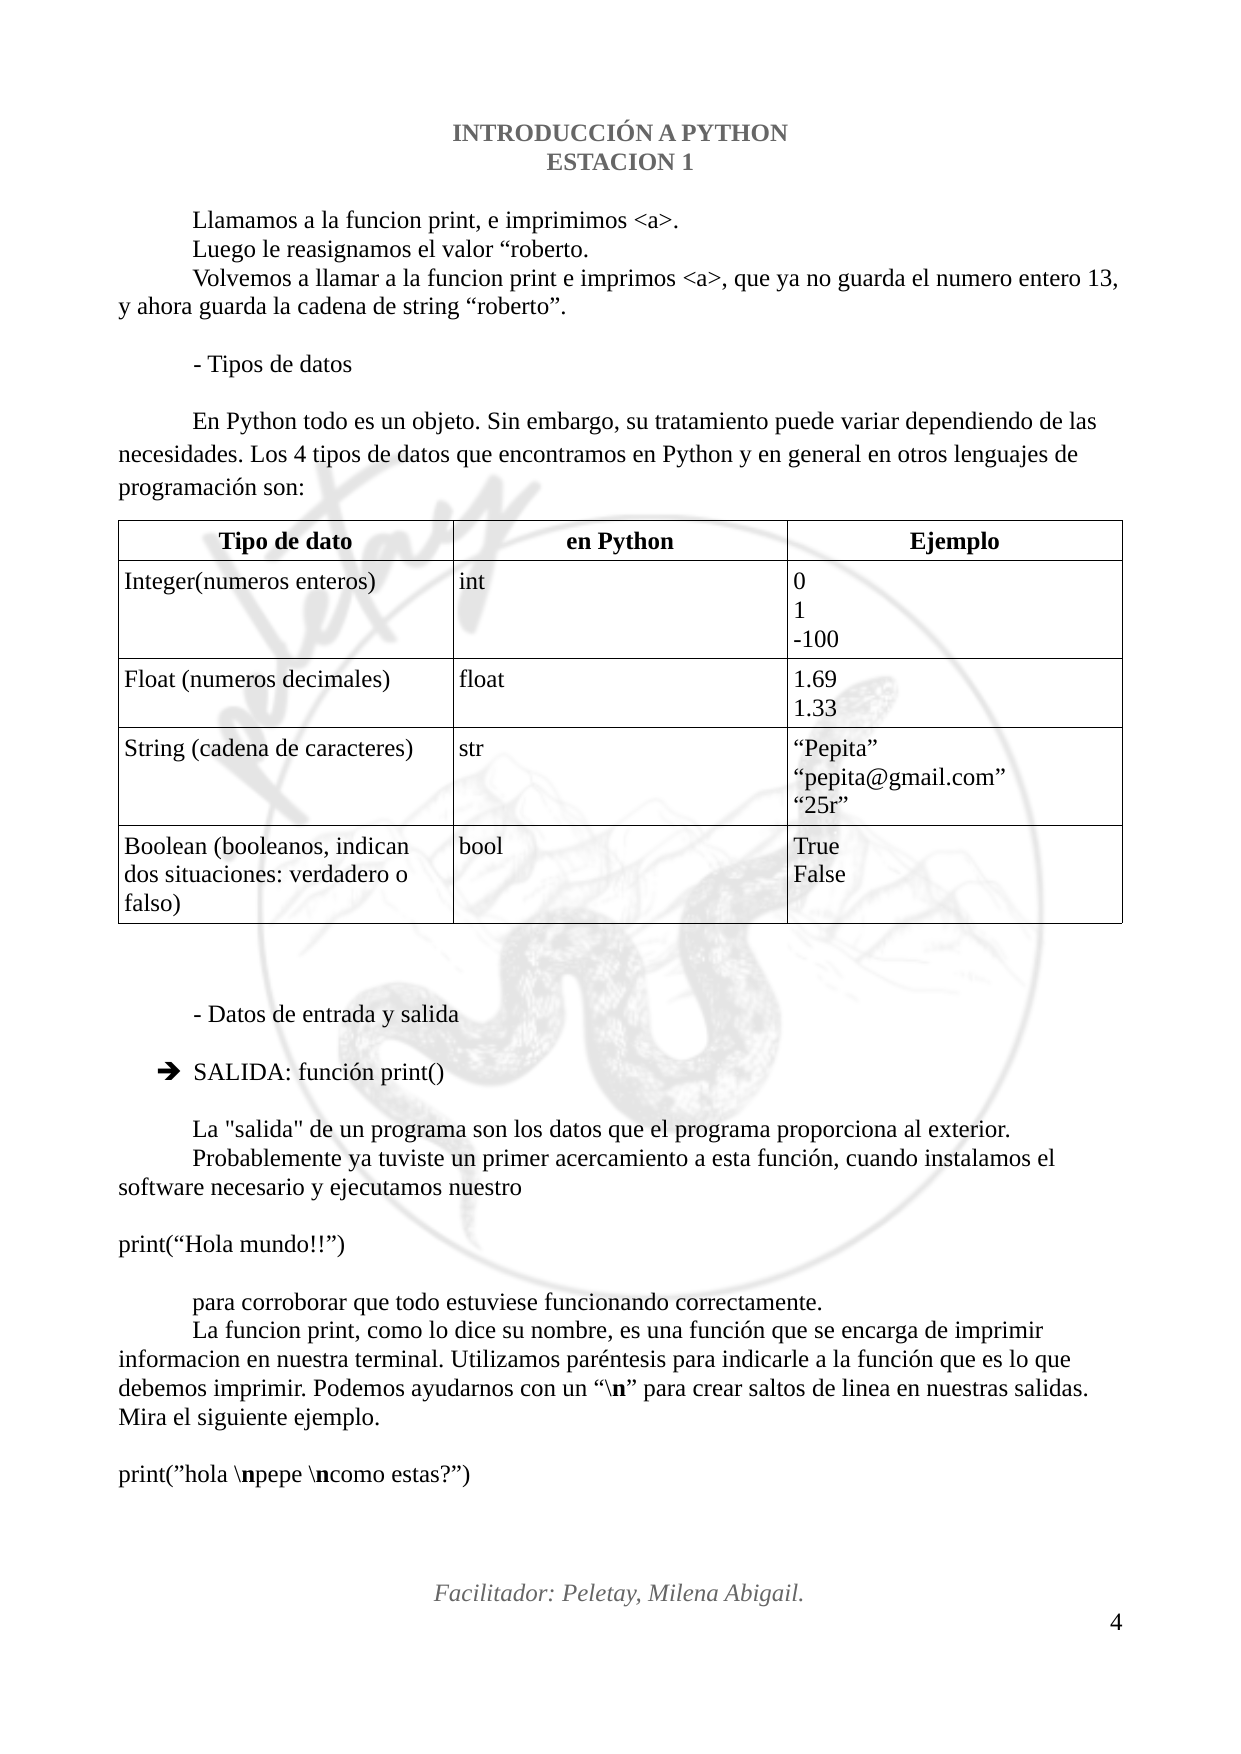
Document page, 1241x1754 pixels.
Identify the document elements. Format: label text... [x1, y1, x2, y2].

list - Tipos de datos [156, 349, 1122, 378]
table_cell Boolean (booleanos, indican dos situaciones: verdadero o falso) [119, 826, 453, 923]
table_cell “Pepita” “pepita@gmail.com” “25r” [788, 728, 1122, 825]
text En Python todo es un objeto. Sin embargo, su tratamiento puede variar dependiendo de las necesidades. Los 4 tipos de datos que encontramos en Python y en general en otros lenguajes de programación son: [118, 406, 1122, 501]
table_cell True False [788, 826, 1122, 923]
table_cell int [454, 561, 787, 658]
text La funcion print, como lo dice su nombre, es una función que se encarga de imprimir informacion en nuestra terminal. Utilizamos paréntesis para indicarle a la función que es lo que debemos imprimir. Podemos ayudarnos con un “\n” para crear saltos de linea en nuestras salidas. Mira el siguiente ejemplo. [118, 1316, 1122, 1431]
text print(”hola \npepe \ncomo estas?”) [118, 1459, 1122, 1488]
table_header Ejemplo [788, 521, 1122, 560]
text Probablemente ya tuviste un primer acercamiento a esta función, cuando instalamos el software necesario y ejecutamos nuestro [118, 1143, 1122, 1201]
text Llamamos a la funcion print, e imprimimos <a>. [118, 205, 1122, 234]
table_cell Float (numeros decimales) [119, 659, 453, 727]
text La "salida" de un programa son los datos que el programa proporciona al exterior. [118, 1114, 1122, 1143]
text Luego le reasignamos el valor “roberto. [118, 234, 1122, 263]
table_header en Python [454, 521, 787, 560]
table_cell str [454, 728, 787, 825]
table_header Tipo de dato [119, 521, 453, 560]
text para corroborar que todo estuviese funcionando correctamente. [118, 1287, 1122, 1316]
text print(“Hola mundo!!”) [118, 1229, 1122, 1258]
table_cell String (cadena de caracteres) [119, 728, 453, 825]
list - Datos de entrada y salida [156, 999, 1122, 1028]
table_cell bool [454, 826, 787, 923]
table_cell Integer(numeros enteros) [119, 561, 453, 658]
list SALIDA: función print() [156, 1057, 1122, 1086]
table_cell 1.69 1.33 [788, 659, 1122, 727]
table_cell float [454, 659, 787, 727]
table_cell 0 1 -100 [788, 561, 1122, 658]
text Volvemos a llamar a la funcion print e imprimos <a>, que ya no guarda el numero entero 13, y ahora guarda la cadena de string “roberto”. [118, 263, 1122, 320]
